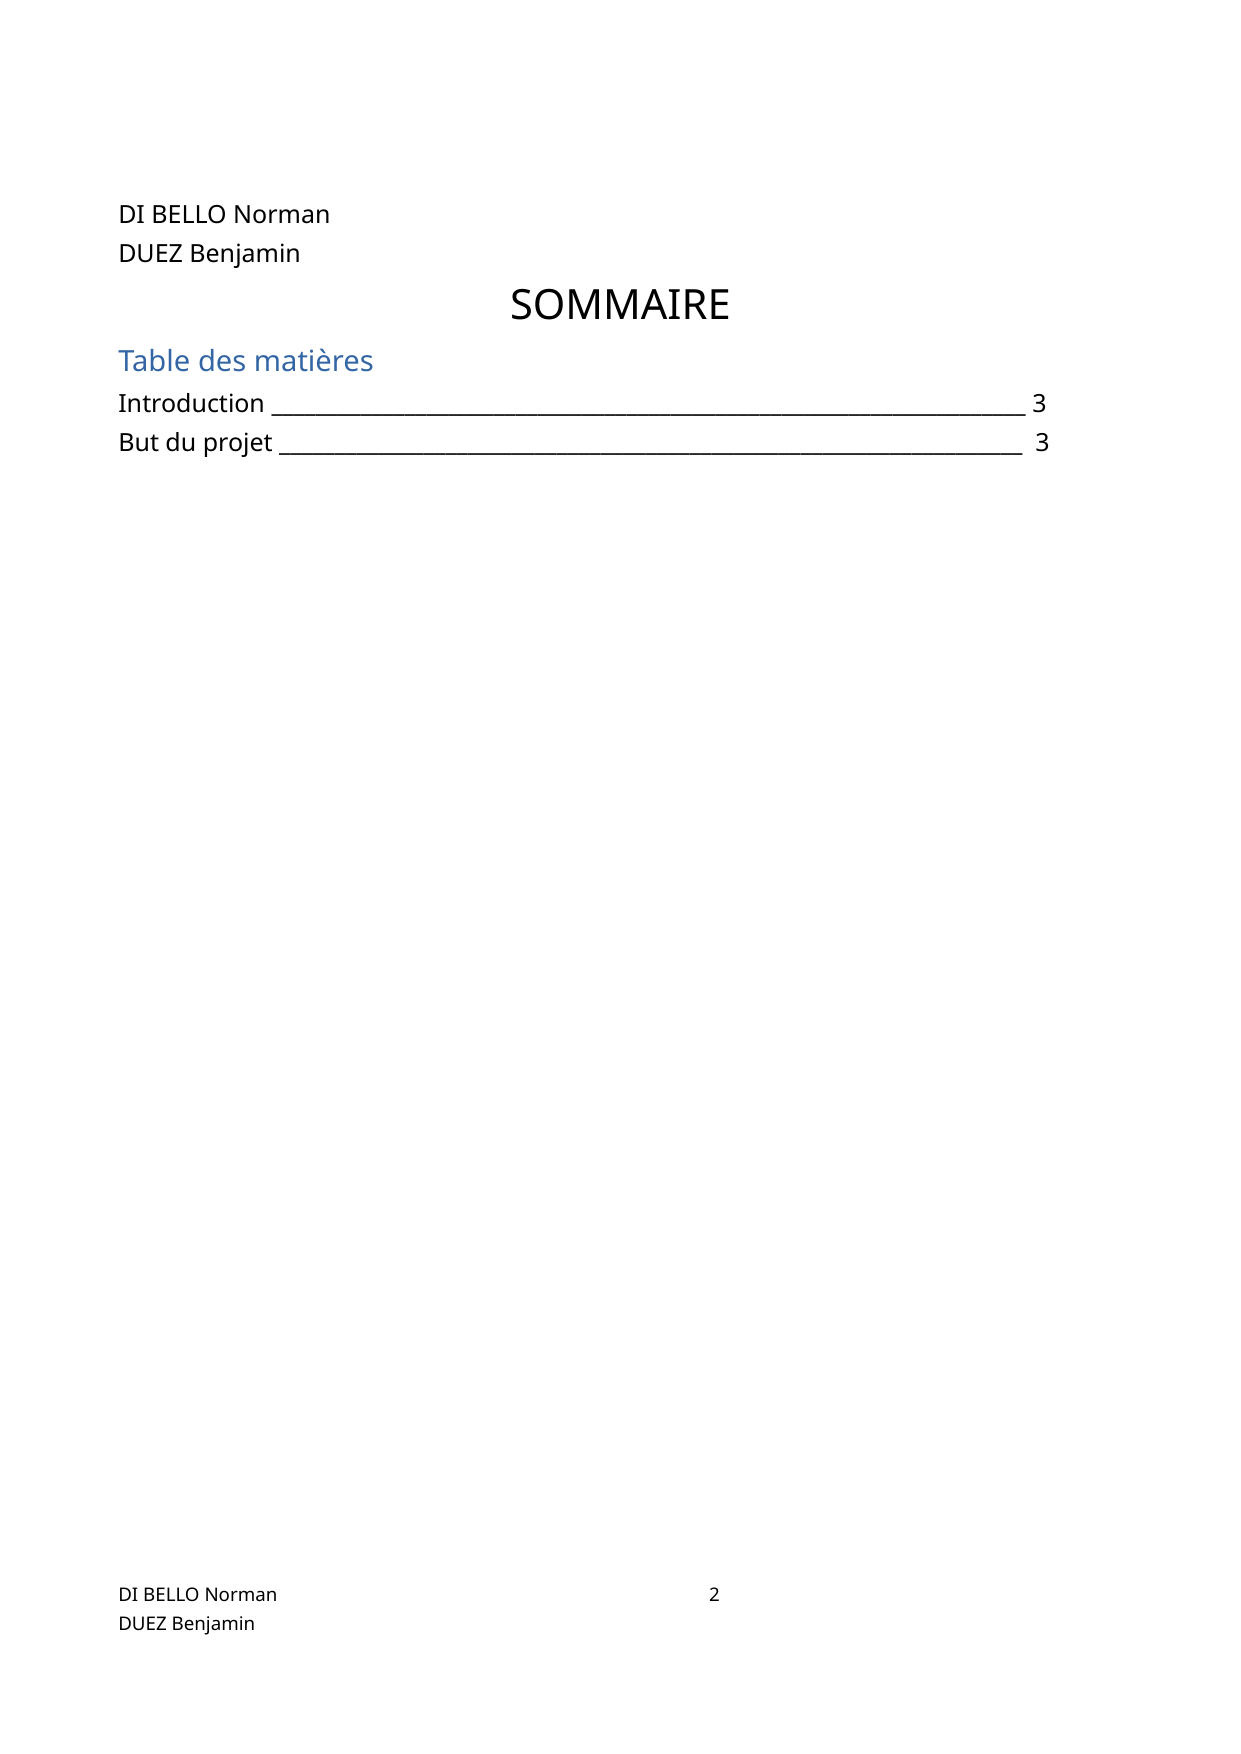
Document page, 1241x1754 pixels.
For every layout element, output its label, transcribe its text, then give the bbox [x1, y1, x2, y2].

text DUEZ Benjamin [118, 236, 1122, 270]
text Introduction ____________________________________________________________________ 3 [118, 386, 1122, 420]
text But du projet ___________________________________________________________________ 3 [118, 425, 1122, 459]
text SOMMAIRE [118, 275, 1122, 332]
text DI BELLO Norman [118, 196, 1122, 231]
text Table des matières [118, 340, 1122, 380]
